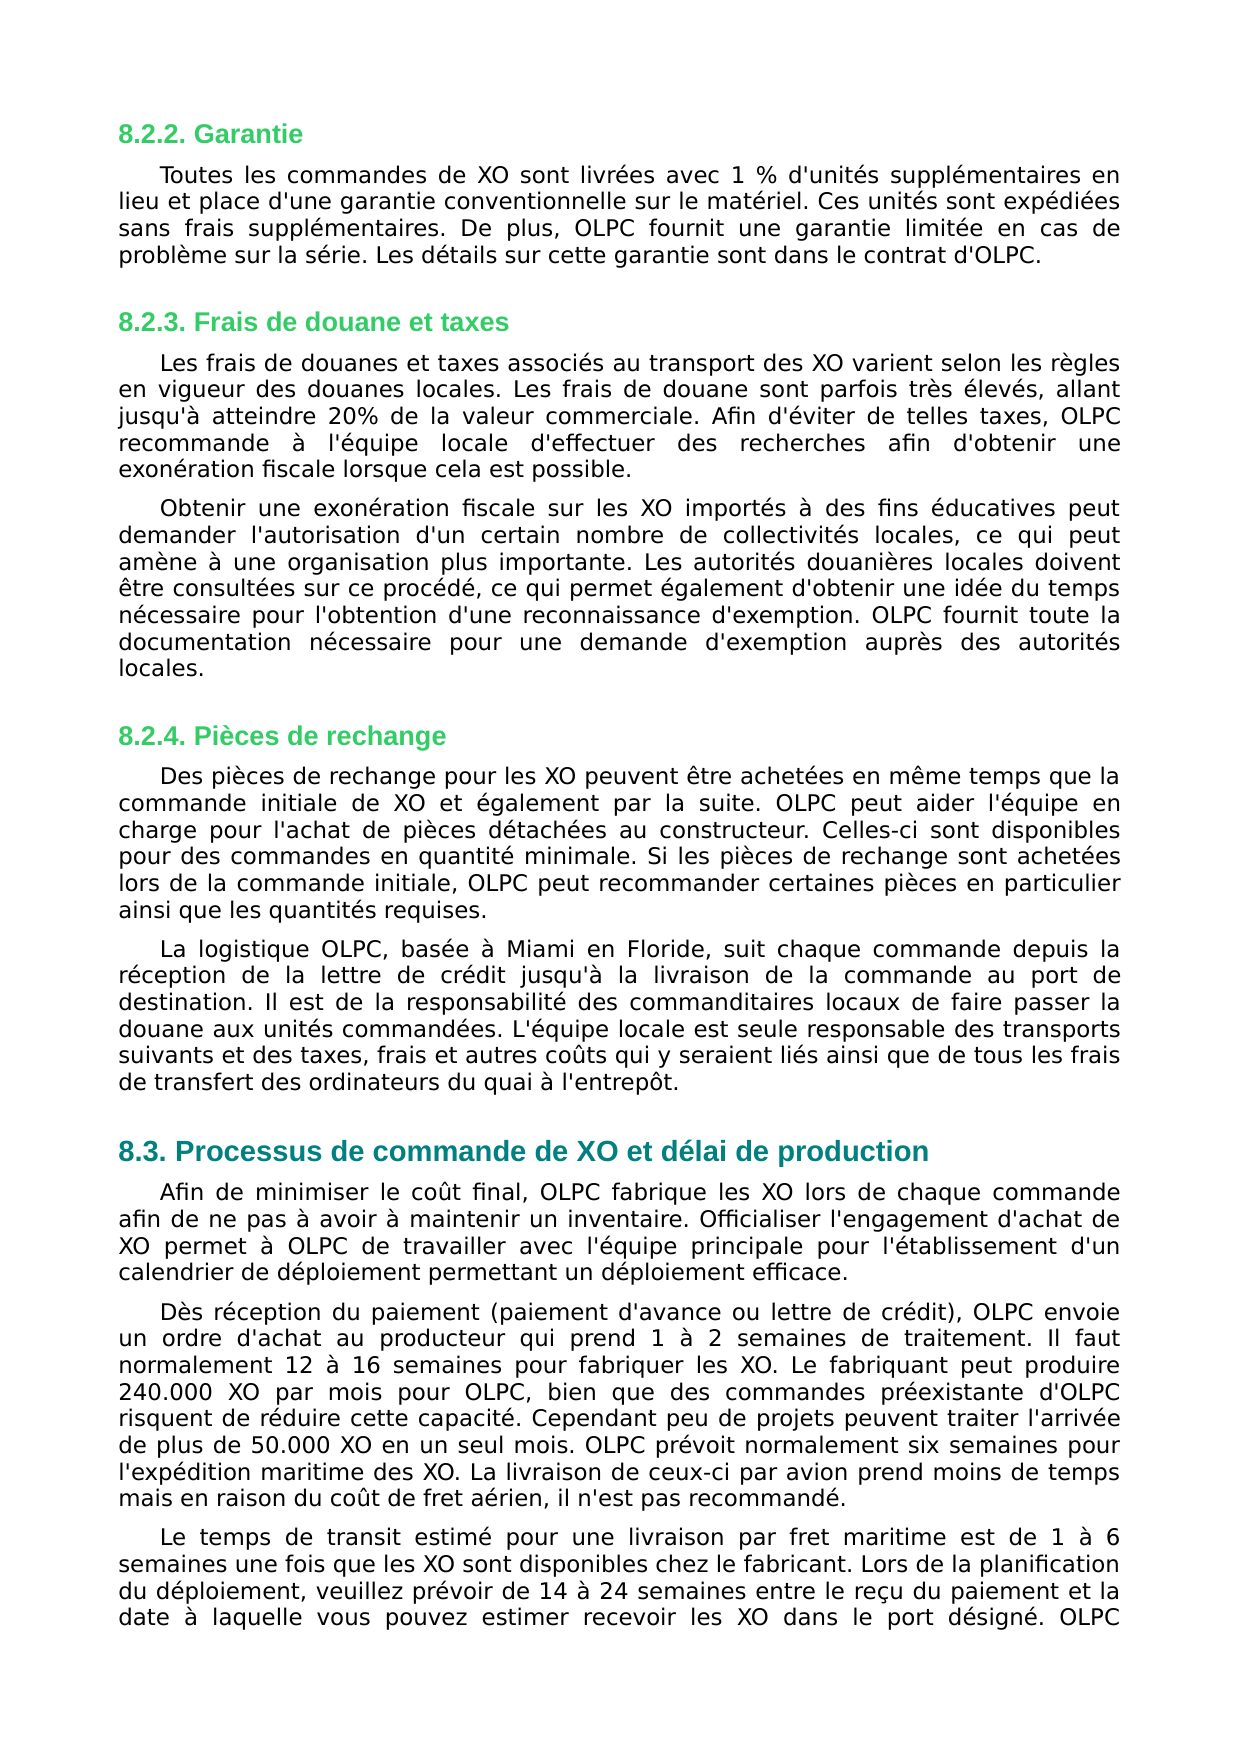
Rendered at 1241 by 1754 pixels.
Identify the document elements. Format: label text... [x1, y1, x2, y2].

subtitle Pièces de rechange [118, 720, 1122, 751]
text Obtenir une exonération fiscale sur les XO importés à des fins éducatives peut demander l'autorisation d'un certain nombre de collectivités locales, ce qui peut amène à une organisation plus importante. Les autorités douanières locales doivent être consultées sur ce procédé, ce qui permet également d'obtenir une idée du temps nécessaire pour l'obtention d'une reconnaissance d'exemption. OLPC fournit toute la documentation nécessaire pour une demande d'exemption auprès des autorités locales. [118, 496, 1122, 682]
text Des pièces de rechange pour les XO peuvent être achetées en même temps que la commande initiale de XO et également par la suite. OLPC peut aider l'équipe en charge pour l'achat de pièces détachées au constructeur. Celles-ci sont disponibles pour des commandes en quantité minimale. Si les pièces de rechange sont achetées lors de la commande initiale, OLPC peut recommander certaines pièces en particulier ainsi que les quantités requises. [118, 763, 1122, 923]
subtitle Garantie [118, 118, 1122, 149]
text Dès réception du paiement (paiement d'avance ou lettre de crédit), OLPC envoie un ordre d'achat au producteur qui prend 1 à 2 semaines de traitement. Il faut normalement 12 à 16 semaines pour fabriquer les XO. Le fabriquant peut produire 240.000 XO par mois pour OLPC, bien que des commandes préexistante d'OLPC risquent de réduire cette capacité. Cependant peu de projets peuvent traiter l'arrivée de plus de 50.000 XO en un seul mois. OLPC prévoit normalement six semaines pour l'expédition maritime des XO. La livraison de ceux-ci par avion prend moins de temps mais en raison du coût de fret aérien, il n'est pas recommandé. [118, 1299, 1122, 1512]
subtitle Frais de douane et taxes [118, 306, 1122, 337]
text Les frais de douanes et taxes associés au transport des XO varient selon les règles en vigueur des douanes locales. Les frais de douane sont parfois très élevés, allant jusqu'à atteindre 20% de la valeur commerciale. Afin d'éviter de telles taxes, OLPC recommande à l'équipe locale d'effectuer des recherches afin d'obtenir une exonération fiscale lorsque cela est possible. [118, 350, 1122, 483]
subtitle Processus de commande de XO et délai de production [118, 1133, 1122, 1167]
text La logistique OLPC, basée à Miami en Floride, suit chaque commande depuis la réception de la lettre de crédit jusqu'à la livraison de la commande au port de destination. Il est de la responsabilité des commanditaires locaux de faire passer la douane aux unités commandées. L'équipe locale est seule responsable des transports suivants et des taxes, frais et autres coûts qui y seraient liés ainsi que de tous les frais de transfert des ordinateurs du quai à l'entrepôt. [118, 936, 1122, 1096]
text Afin de minimiser le coût final, OLPC fabrique les XO lors de chaque commande afin de ne pas à avoir à maintenir un inventaire. Officialiser l'engagement d'achat de XO permet à OLPC de travailler avec l'équipe principale pour l'établissement d'un calendrier de déploiement permettant un déploiement efficace. [118, 1179, 1122, 1286]
text Le temps de transit estimé pour une livraison par fret maritime est de 1 à 6 semaines une fois que les XO sont disponibles chez le fabricant. Lors de la planification du déploiement, veuillez prévoir de 14 à 24 semaines entre le reçu du paiement et la date à laquelle vous pouvez estimer recevoir les XO dans le port désigné. OLPC [118, 1524, 1122, 1631]
text Toutes les commandes de XO sont livrées avec 1 % d'unités supplémentaires en lieu et place d'une garantie conventionnelle sur le matériel. Ces unités sont expédiées sans frais supplémentaires. De plus, OLPC fournit une garantie limitée en cas de problème sur la série. Les détails sur cette garantie sont dans le contrat d'OLPC. [118, 162, 1122, 268]
